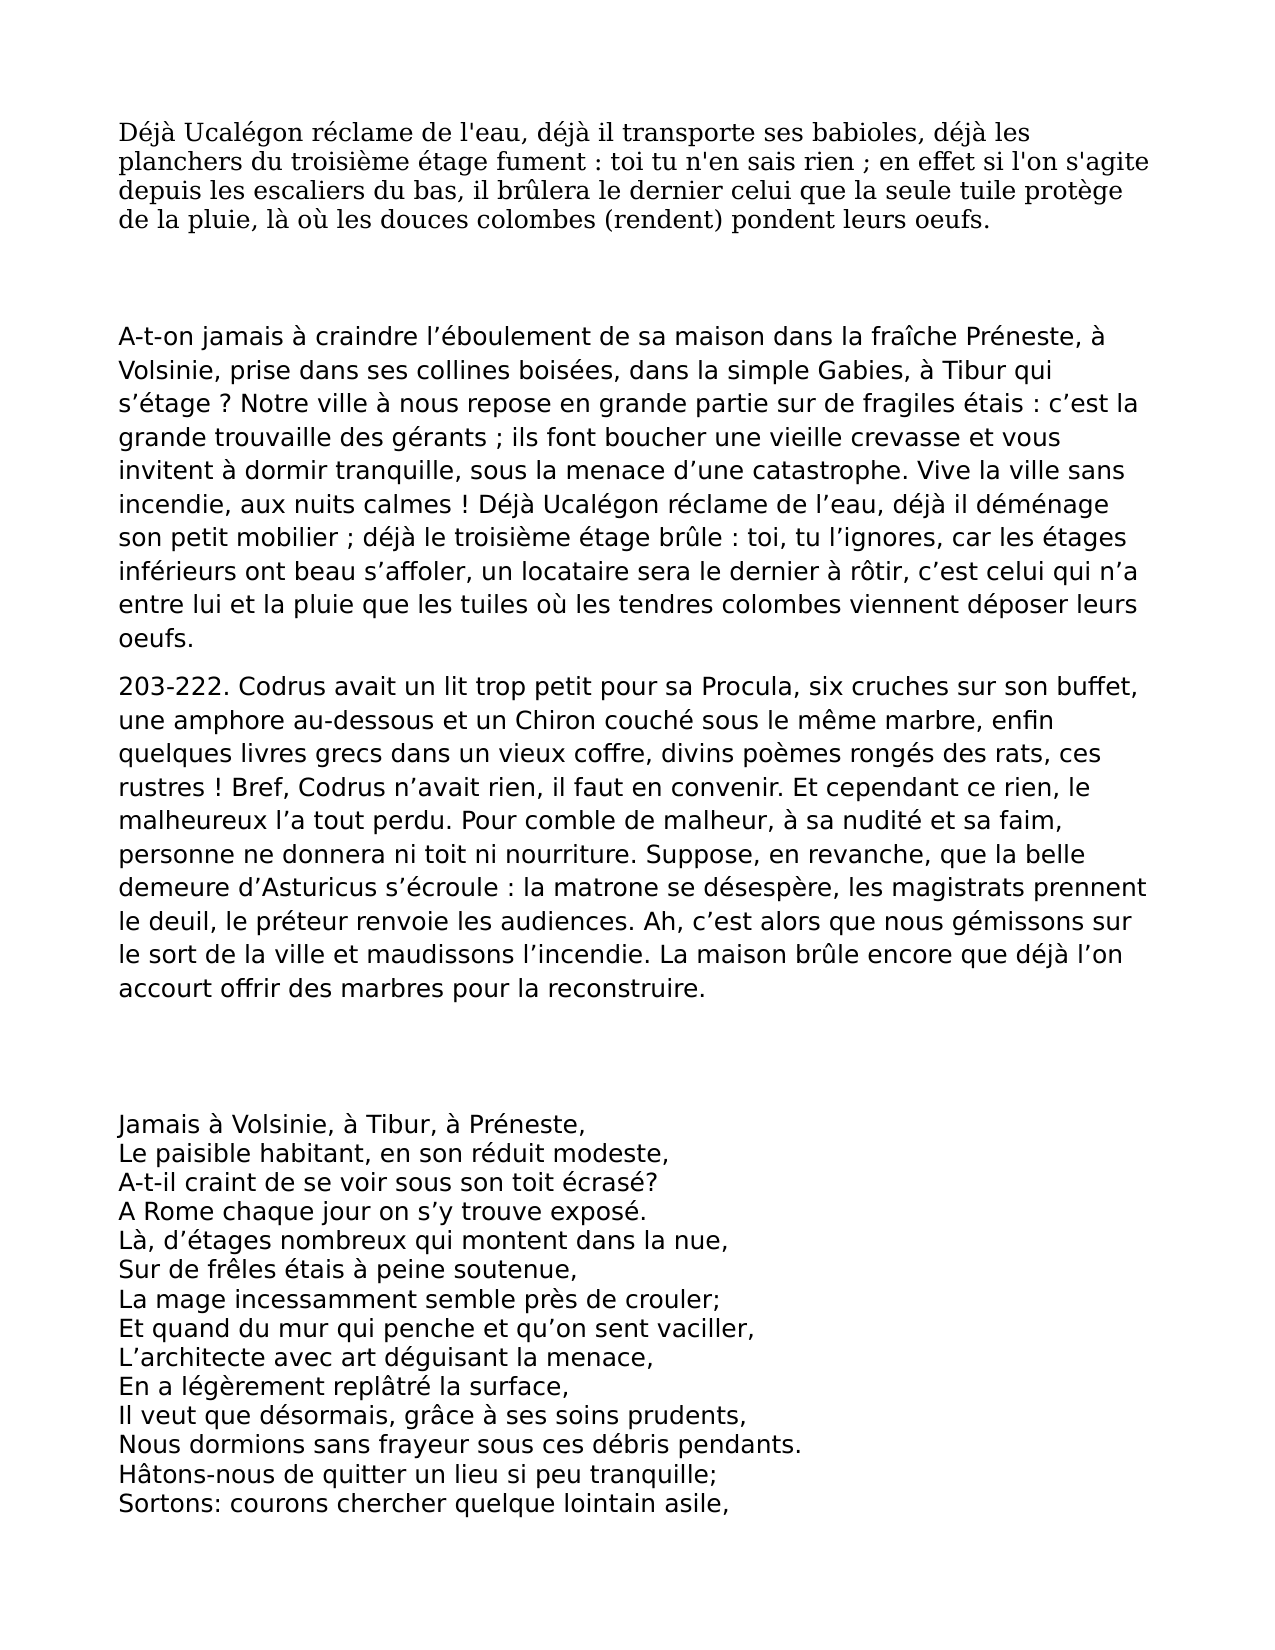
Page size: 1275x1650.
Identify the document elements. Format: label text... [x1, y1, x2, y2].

text A-t-on jamais à craindre l’éboulement de sa maison dans la fraîche Préneste, à Volsinie, prise dans ses collines boisées, dans la simple Gabies, à Tibur qui s’étage ? Notre ville à nous repose en grande partie sur de fragiles étais : c’est la grande trouvaille des gérants ; ils font boucher une vieille crevasse et vous invitent à dormir tranquille, sous la menace d’une catastrophe. Vive la ville sans incendie, aux nuits calmes ! Déjà Ucalégon réclame de l’eau, déjà il déménage son petit mobilier ; déjà le troisième étage brûle : toi, tu l’ignores, car les étages inférieurs ont beau s’affoler, un locataire sera le dernier à rôtir, c’est celui qui n’a entre lui et la pluie que les tuiles où les tendres colombes viennent déposer leurs oeufs. [118, 322, 1157, 653]
text 203-222. Codrus avait un lit trop petit pour sa Procula, six cruches sur son buffet, une amphore au-dessous et un Chiron couché sous le même marbre, enfin quelques livres grecs dans un vieux coffre, divins poèmes rongés des rats, ces rustres ! Bref, Codrus n’avait rien, il faut en convenir. Et cependant ce rien, le malheureux l’a tout perdu. Pour comble de malheur, à sa nudité et sa faim, personne ne donnera ni toit ni nourriture. Suppose, en revanche, que la belle demeure d’Asturicus s’écroule : la matrone se désespère, les magistrats prennent le deuil, le préteur renvoie les audiences. Ah, c’est alors que nous gémissons sur le sort de la ville et maudissons l’incendie. La maison brûle encore que déjà l’on accourt offrir des marbres pour la reconstruire. [118, 672, 1157, 1003]
text Déjà Ucalégon réclame de l'eau, déjà il transporte ses babioles, déjà les planchers du troisième étage fument : toi tu n'en sais rien ; en effet si l'on s'agite depuis les escaliers du bas, il brûlera le dernier celui que la seule tuile protège de la pluie, là où les douces colombes (rendent) pondent leurs oeufs. [118, 118, 1157, 235]
text Jamais à Volsinie, à Tibur, à Préneste, Le paisible habitant, en son réduit modeste, A-t-il craint de se voir sous son toit écrasé? A Rome chaque jour on s’y trouve exposé. Là, d’étages nombreux qui montent dans la nue, Sur de frêles étais à peine soutenue, La mage incessamment semble près de crouler; Et quand du mur qui penche et qu’on sent vaciller, L’architecte avec art déguisant la menace, En a légèrement replâtré la surface, Il veut que désormais, grâce à ses soins prudents, Nous dormions sans frayeur sous ces débris pendants. Hâtons-nous de quitter un lieu si peu tranquille; Sortons: courons chercher quelque lointain asile, [118, 1110, 1157, 1518]
